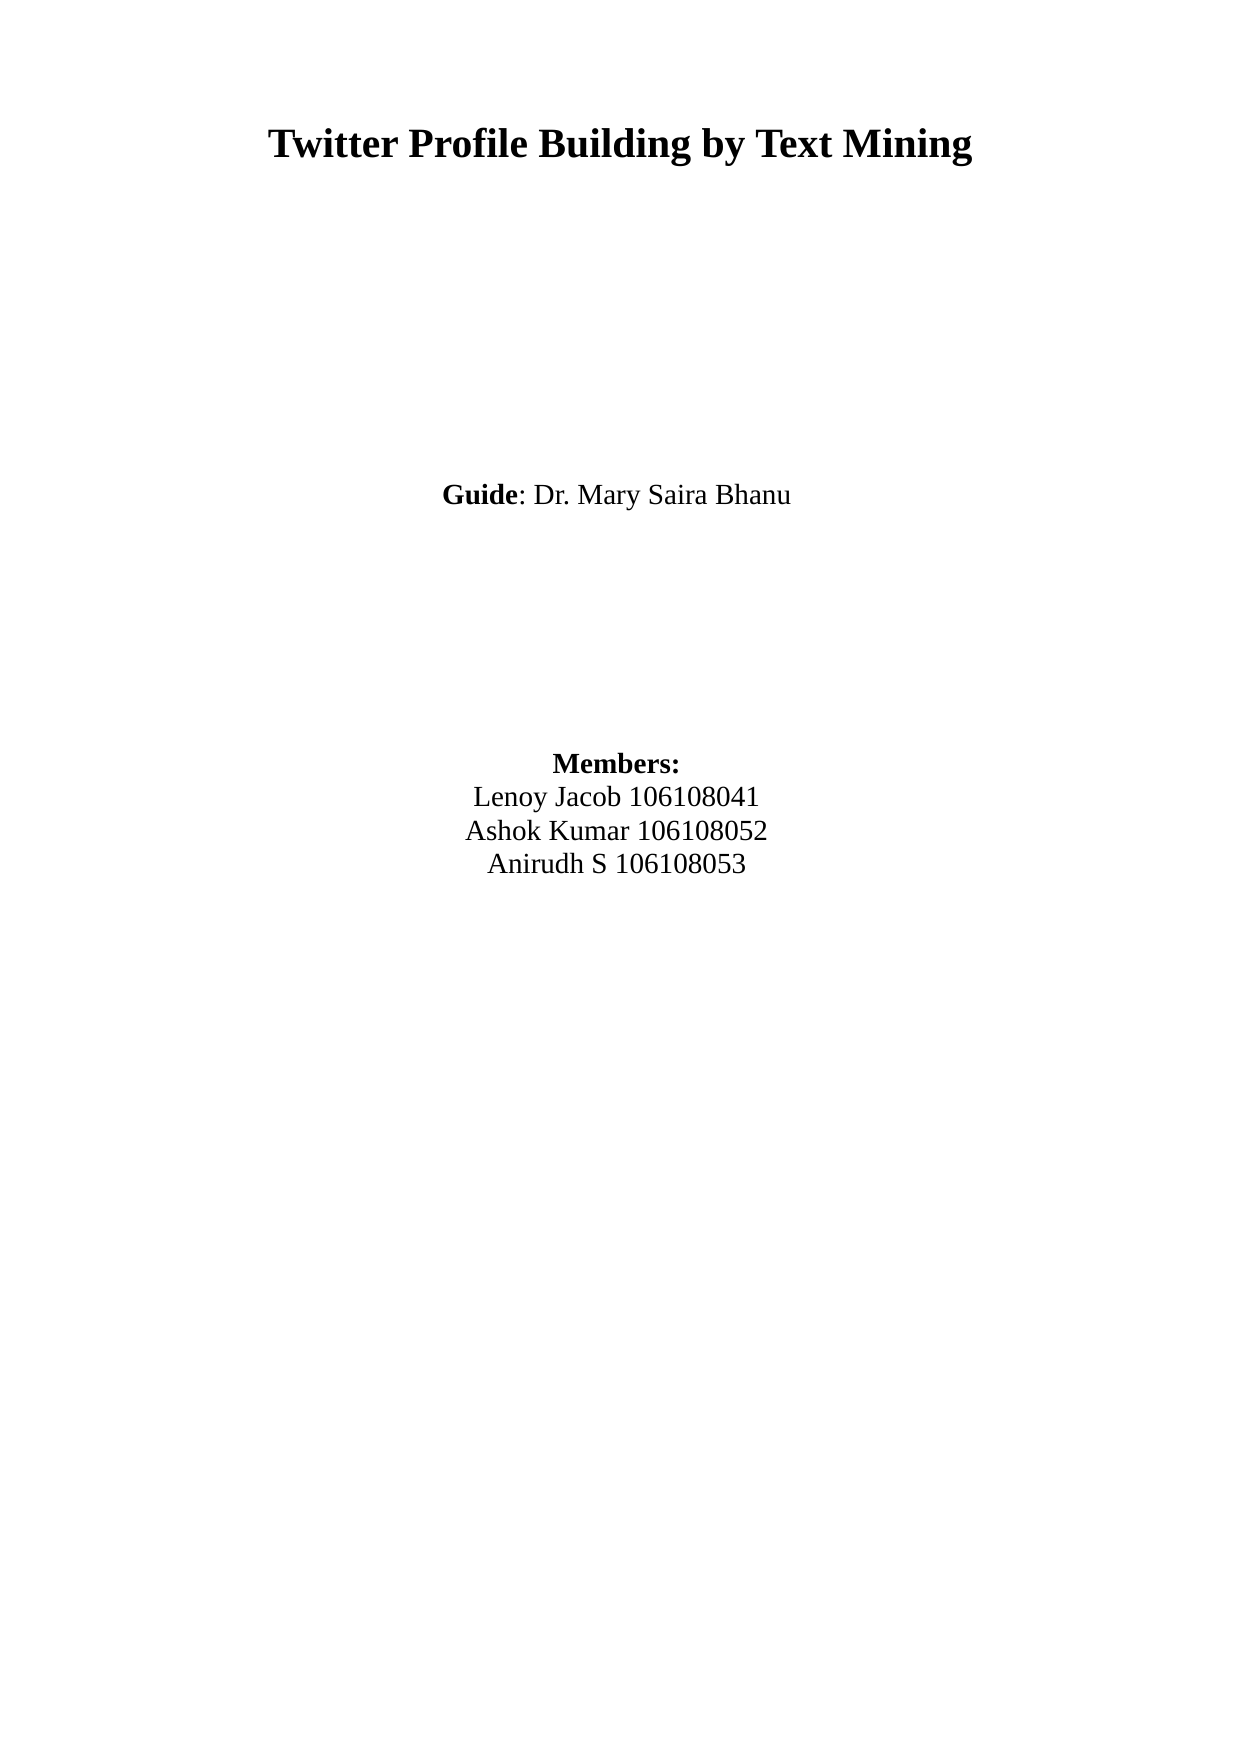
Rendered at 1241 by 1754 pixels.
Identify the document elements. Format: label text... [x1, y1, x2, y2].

text Lenoy Jacob 106108041 [118, 779, 1122, 813]
text Members: [118, 746, 1122, 779]
text Ashok Kumar 106108052 [118, 813, 1122, 846]
text Twitter Profile Building by Text Mining [118, 118, 1122, 166]
text Anirudh S 106108053 [118, 846, 1122, 880]
text Guide: Dr. Mary Saira Bhanu [118, 477, 1122, 511]
